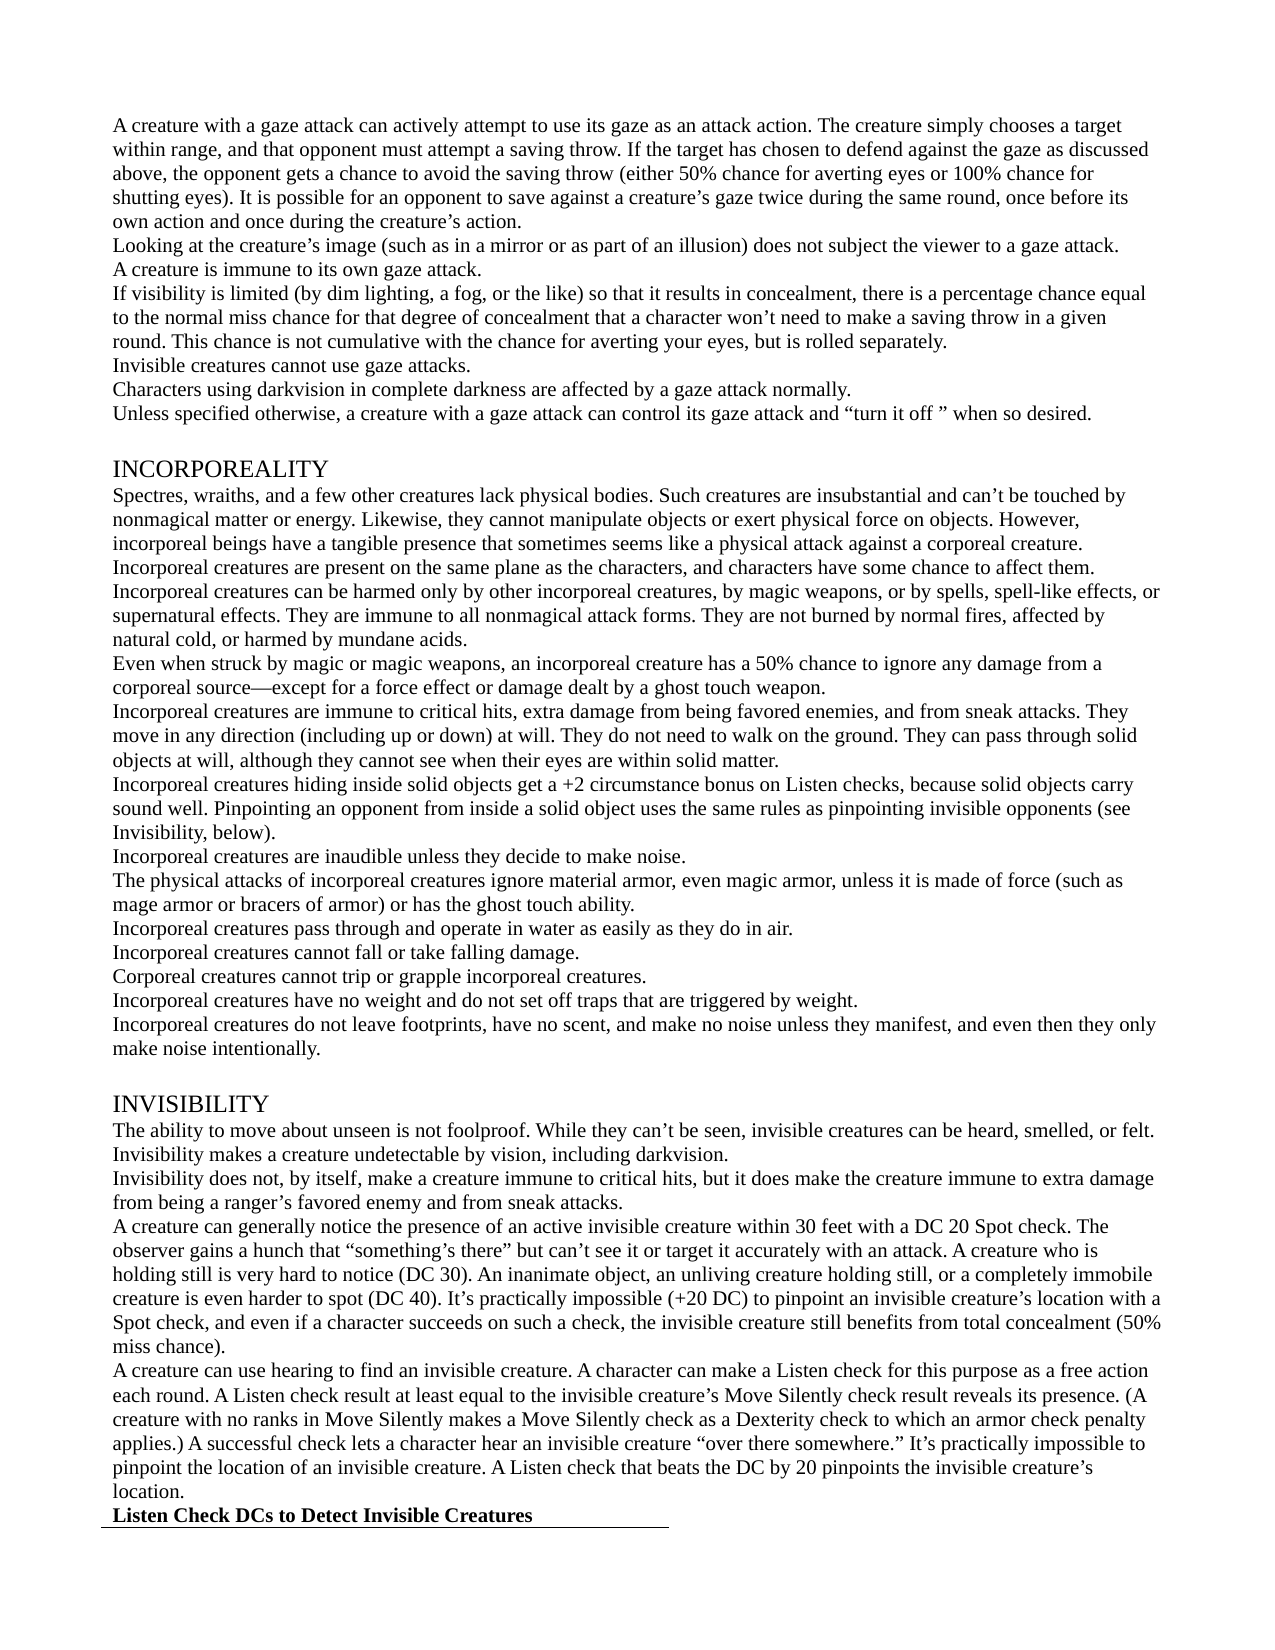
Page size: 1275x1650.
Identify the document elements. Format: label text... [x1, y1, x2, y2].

text Invisible creatures cannot use gaze attacks. [112, 353, 1162, 377]
text Incorporeal creatures are inaudible unless they decide to make noise. [112, 844, 1162, 868]
text The ability to move about unseen is not foolproof. While they can’t be seen, invisible creatures can be heard, smelled, or felt. [112, 1118, 1162, 1142]
text Invisibility makes a creature undetectable by vision, including darkvision. [112, 1142, 1162, 1166]
text INCORPOREALITY [112, 454, 1162, 483]
text A creature is immune to its own gaze attack. [112, 257, 1162, 281]
text Corporeal creatures cannot trip or grapple incorporeal creatures. [112, 964, 1162, 988]
text Looking at the creature’s image (such as in a mirror or as part of an illusion) does not subject the viewer to a gaze attack. [112, 233, 1162, 257]
text Spectres, wraiths, and a few other creatures lack physical bodies. Such creatures are insubstantial and can’t be touched by nonmagical matter or energy. Likewise, they cannot manipulate objects or exert physical force on objects. However, incorporeal beings have a tangible presence that sometimes seems like a physical attack against a corporeal creature. [112, 483, 1162, 555]
text Incorporeal creatures pass through and operate in water as easily as they do in air. [112, 916, 1162, 940]
text A creature with a gaze attack can actively attempt to use its gaze as an attack action. The creature simply chooses a target within range, and that opponent must attempt a saving throw. If the target has chosen to defend against the gaze as discussed above, the opponent gets a chance to avoid the saving throw (either 50% chance for averting eyes or 100% chance for shutting eyes). It is possible for an opponent to save against a creature’s gaze twice during the same round, once before its own action and once during the creature’s action. [112, 112, 1162, 233]
text Characters using darkvision in complete darkness are affected by a gaze attack normally. [112, 377, 1162, 401]
text Incorporeal creatures hiding inside solid objects get a +2 circumstance bonus on Listen checks, because solid objects carry sound well. Pinpointing an opponent from inside a solid object uses the same rules as pinpointing invisible opponents (see Invisibility, below). [112, 772, 1162, 844]
text Invisibility does not, by itself, make a creature immune to critical hits, but it does make the creature immune to extra damage from being a ranger’s favored enemy and from sneak attacks. [112, 1166, 1162, 1214]
text Incorporeal creatures cannot fall or take falling damage. [112, 940, 1162, 964]
text Even when struck by magic or magic weapons, an incorporeal creature has a 50% chance to ignore any damage from a corporeal source—except for a force effect or damage dealt by a ghost touch weapon. [112, 651, 1162, 699]
table_header Listen Check DCs to Detect Invisible Creatures [101, 1503, 669, 1527]
text INVISIBILITY [112, 1089, 1162, 1118]
text The physical attacks of incorporeal creatures ignore material armor, even magic armor, unless it is made of force (such as mage armor or bracers of armor) or has the ghost touch ability. [112, 868, 1162, 916]
text A creature can use hearing to find an invisible creature. A character can make a Listen check for this purpose as a free action each round. A Listen check result at least equal to the invisible creature’s Move Silently check result reveals its presence. (A creature with no ranks in Move Silently makes a Move Silently check as a Dexterity check to which an armor check penalty applies.) A successful check lets a character hear an invisible creature “over there somewhere.” It’s practically impossible to pinpoint the location of an invisible creature. A Listen check that beats the DC by 20 pinpoints the invisible creature’s location. [112, 1358, 1162, 1503]
text Incorporeal creatures are immune to critical hits, extra damage from being favored enemies, and from sneak attacks. They move in any direction (including up or down) at will. They do not need to walk on the ground. They can pass through solid objects at will, although they cannot see when their eyes are within solid matter. [112, 699, 1162, 772]
text Incorporeal creatures do not leave footprints, have no scent, and make no noise unless they manifest, and even then they only make noise intentionally. [112, 1012, 1162, 1060]
text Unless specified otherwise, a creature with a gaze attack can control its gaze attack and “turn it off ” when so desired. [112, 401, 1162, 425]
text If visibility is limited (by dim lighting, a fog, or the like) so that it results in concealment, there is a percentage chance equal to the normal miss chance for that degree of concealment that a character won’t need to make a saving throw in a given round. This chance is not cumulative with the chance for averting your eyes, but is rolled separately. [112, 281, 1162, 353]
text Incorporeal creatures have no weight and do not set off traps that are triggered by weight. [112, 988, 1162, 1012]
text Incorporeal creatures are present on the same plane as the characters, and characters have some chance to affect them. [112, 555, 1162, 579]
text Incorporeal creatures can be harmed only by other incorporeal creatures, by magic weapons, or by spells, spell-like effects, or supernatural effects. They are immune to all nonmagical attack forms. They are not burned by normal fires, affected by natural cold, or harmed by mundane acids. [112, 579, 1162, 651]
text A creature can generally notice the presence of an active invisible creature within 30 feet with a DC 20 Spot check. The observer gains a hunch that “something’s there” but can’t see it or target it accurately with an attack. A creature who is holding still is very hard to notice (DC 30). An inanimate object, an unliving creature holding still, or a completely immobile creature is even harder to spot (DC 40). It’s practically impossible (+20 DC) to pinpoint an invisible creature’s location with a Spot check, and even if a character succeeds on such a check, the invisible creature still benefits from total concealment (50% miss chance). [112, 1214, 1162, 1358]
